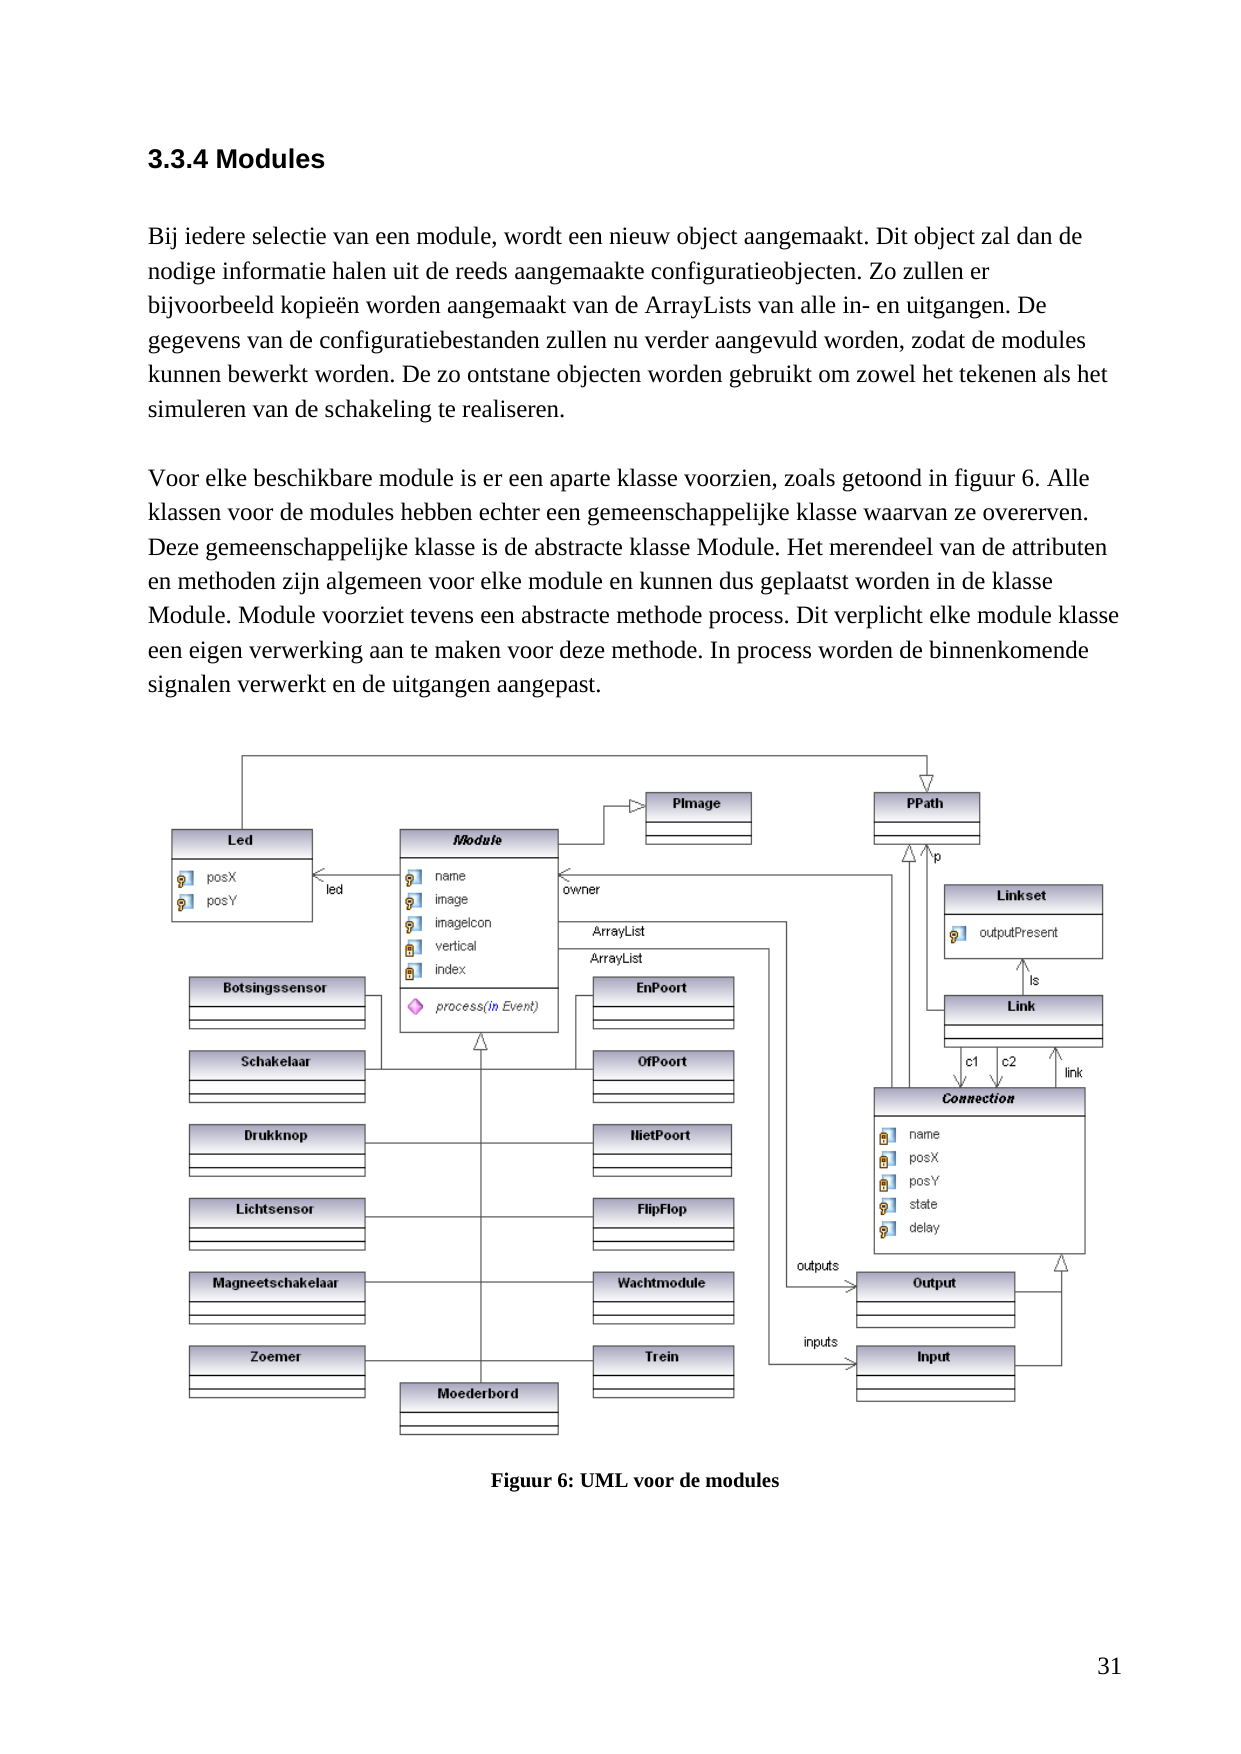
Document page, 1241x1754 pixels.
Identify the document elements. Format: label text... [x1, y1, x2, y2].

text Bij iedere selectie van een module, wordt een nieuw object aangemaakt. Dit object zal dan de nodige informatie halen uit de reeds aangemaakte configuratieobjecten. Zo zullen er bijvoorbeeld kopieën worden aangemaakt van de ArrayLists van alle in- en uitgangen. De gegevens van de configuratiebestanden zullen nu verder aangevuld worden, zodat de modules kunnen bewerkt worden. De zo ontstane objecten worden gebruikt om zowel het tekenen als het simuleren van de schakeling te realiseren. [148, 221, 1122, 422]
text 3.3.4 Modules [148, 143, 1122, 174]
text Voor elke beschikbare module is er een aparte klasse voorzien, zoals getoond in figuur 6. Alle klassen voor de modules hebben echter een gemeenschappelijke klasse waarvan ze overerven. Deze gemeenschappelijke klasse is de abstracte klasse Module. Het merendeel van de attributen en methoden zijn algemeen voor elke module en kunnen dus geplaatst worden in de klasse Module. Module voorziet tevens een abstracte methode process. Dit verplicht elke module klasse een eigen verwerking aan te maken voor deze methode. In process worden de binnenkomende signalen verwerkt en de uitgangen aangepast. [148, 463, 1122, 698]
text Figuur 6: UML voor de modules [148, 1468, 1122, 1492]
picture [148, 738, 1122, 1450]
